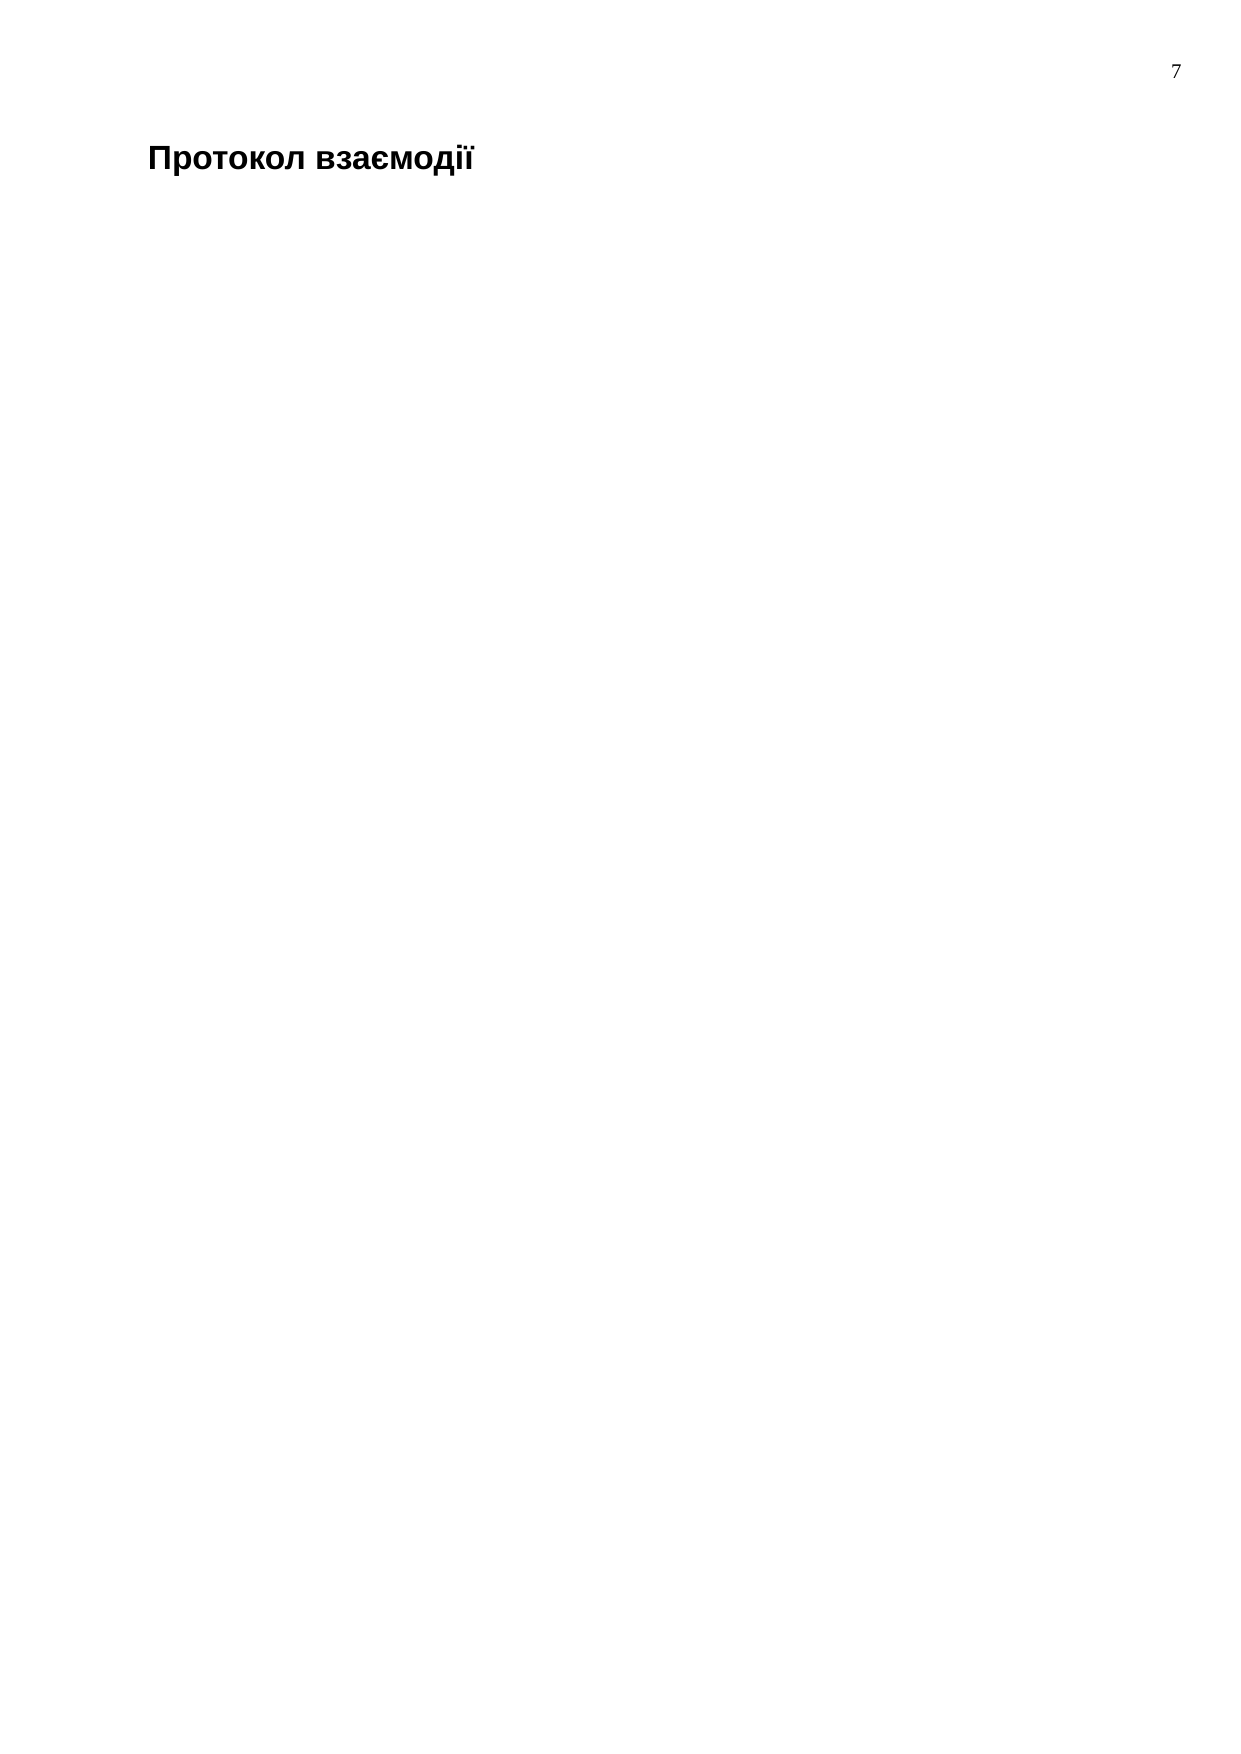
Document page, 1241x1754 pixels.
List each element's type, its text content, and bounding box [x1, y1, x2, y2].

subtitle Протокол взаємодії [148, 138, 1181, 176]
